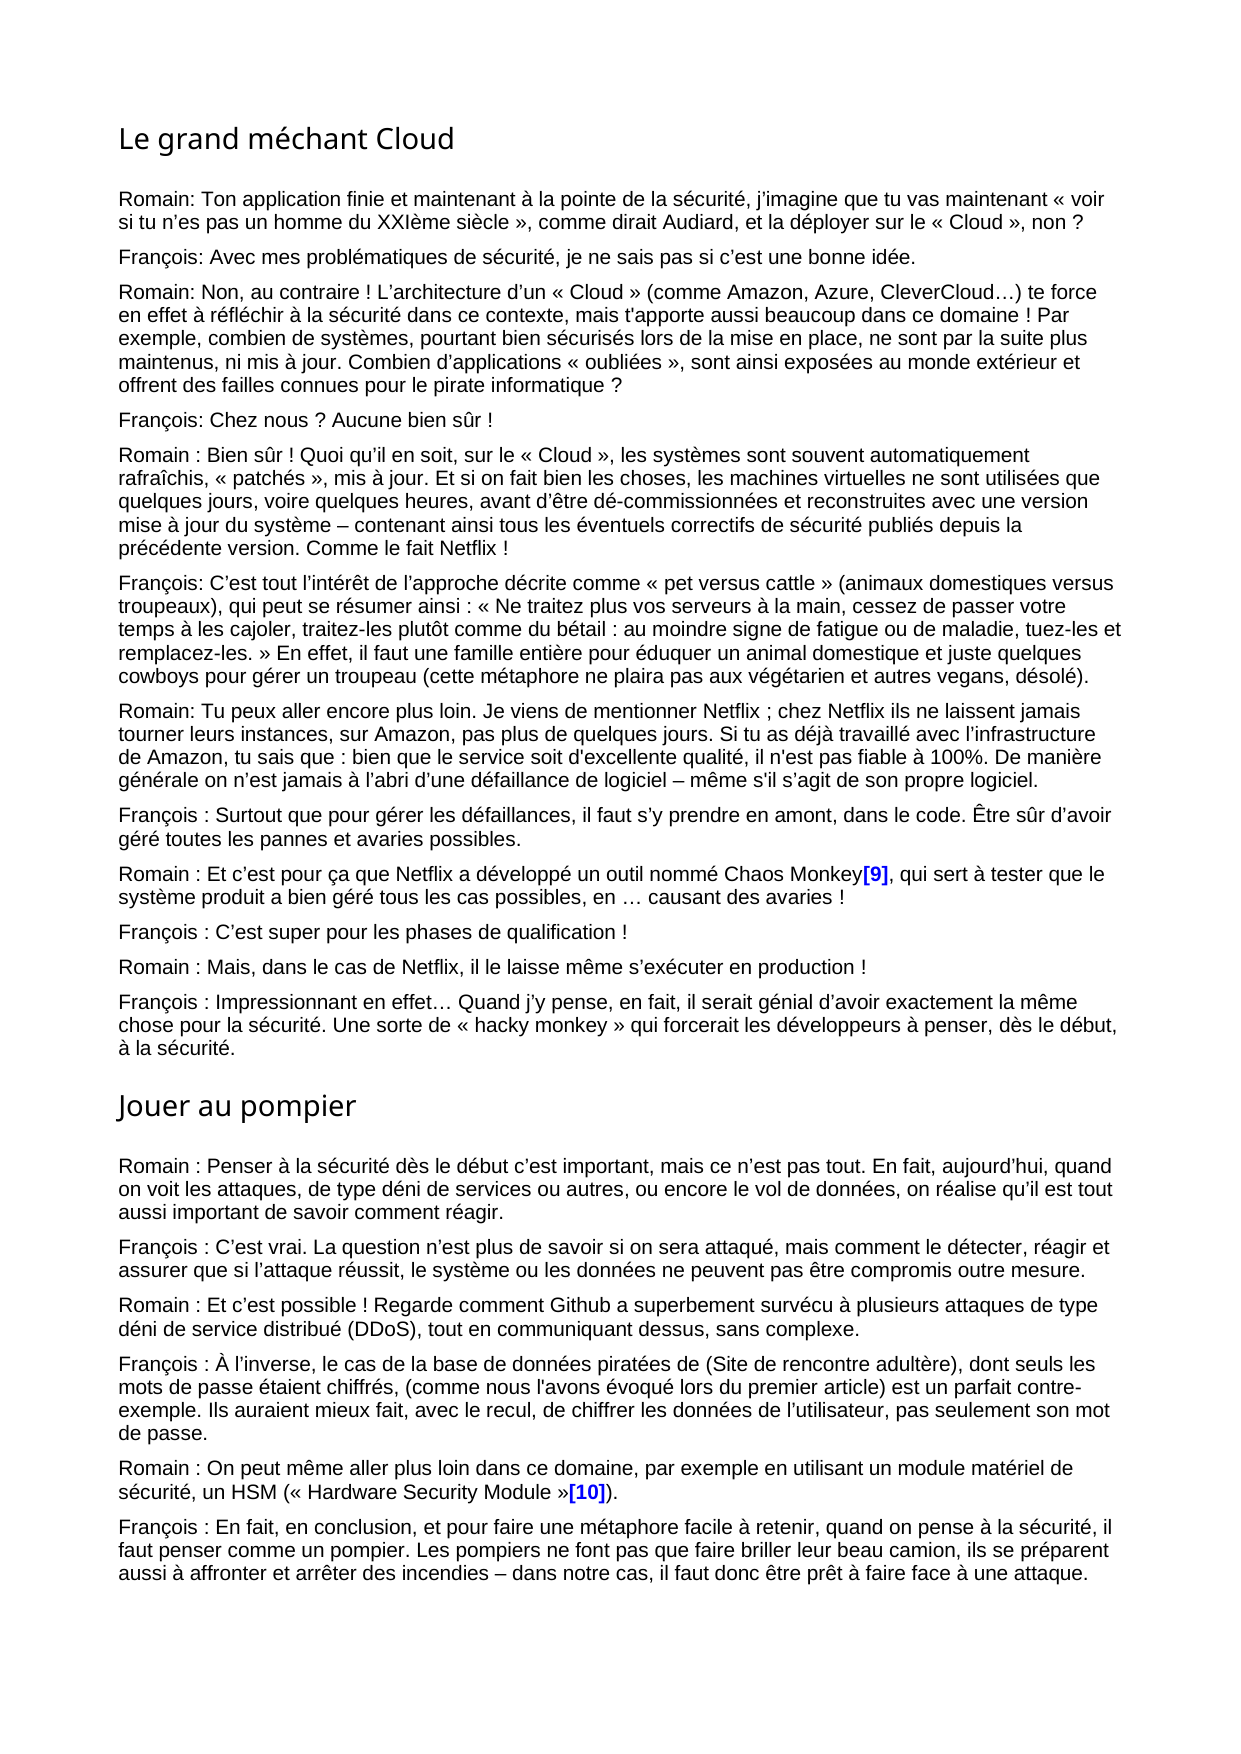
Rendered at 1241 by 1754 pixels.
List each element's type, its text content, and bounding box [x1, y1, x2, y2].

text Romain: Non, au contraire ! L’architecture d’un « Cloud » (comme Amazon, Azure, CleverCloud…) te force en effet à réfléchir à la sécurité dans ce contexte, mais t'apporte aussi beaucoup dans ce domaine ! Par exemple, combien de systèmes, pourtant bien sécurisés lors de la mise en place, ne sont par la suite plus maintenus, ni mis à jour. Combien d’applications « oubliées », sont ainsi exposées au monde extérieur et offrent des failles connues pour le pirate informatique ? [118, 281, 1122, 397]
text François : C’est super pour les phases de qualification ! [118, 921, 1122, 944]
text François: C’est tout l’intérêt de l’approche décrite comme « pet versus cattle » (animaux domestiques versus troupeaux), qui peut se résumer ainsi : « Ne traitez plus vos serveurs à la main, cessez de passer votre temps à les cajoler, traitez-les plutôt comme du bétail : au moindre signe de fatigue ou de maladie, tuez-les et remplacez-les. » En effet, il faut une famille entière pour éduquer un animal domestique et juste quelques cowboys pour gérer un troupeau (cette métaphore ne plaira pas aux végétarien et autres vegans, désolé). [118, 571, 1122, 688]
text Romain : Et c’est possible ! Regarde comment Github a superbement survécu à plusieurs attaques de type déni de service distribué (DDoS), tout en communiquant dessus, sans complexe. [118, 1294, 1122, 1341]
text François : Surtout que pour gérer les défaillances, il faut s’y prendre en amont, dans le code. Être sûr d’avoir géré toutes les pannes et avaries possibles. [118, 804, 1122, 851]
text Romain: Ton application finie et maintenant à la pointe de la sécurité, j’imagine que tu vas maintenant « voir si tu n’es pas un homme du XXIème siècle », comme dirait Audiard, et la déployer sur le « Cloud », non ? [118, 187, 1122, 234]
text François: Chez nous ? Aucune bien sûr ! [118, 408, 1122, 432]
text François : Impressionnant en effet… Quand j’y pense, en fait, il serait génial d’avoir exactement la même chose pour la sécurité. Une sorte de « hacky monkey » qui forcerait les développeurs à penser, dès le début, à la sécurité. [118, 991, 1122, 1060]
subtitle Le grand méchant Cloud [118, 118, 1122, 158]
text François : À l’inverse, le cas de la base de données piratées de (Site de rencontre adultère), dont seuls les mots de passe étaient chiffrés, (comme nous l'avons évoqué lors du premier article) est un parfait contre-exemple. Ils auraient mieux fait, avec le recul, de chiffrer les données de l’utilisateur, pas seulement son mot de passe. [118, 1352, 1122, 1445]
text Romain : Mais, dans le cas de Netflix, il le laisse même s’exécuter en production ! [118, 956, 1122, 979]
subtitle Jouer au pompier [118, 1085, 1122, 1125]
text François : En fait, en conclusion, et pour faire une métaphore facile à retenir, quand on pense à la sécurité, il faut penser comme un pompier. Les pompiers ne font pas que faire briller leur beau camion, ils se préparent aussi à affronter et arrêter des incendies – dans notre cas, il faut donc être prêt à faire face à une attaque. [118, 1515, 1122, 1585]
text Romain : Et c’est pour ça que Netflix a développé un outil nommé Chaos Monkey[9], qui sert à tester que le système produit a bien géré tous les cas possibles, en … causant des avaries ! [118, 862, 1122, 909]
text François: Avec mes problématiques de sécurité, je ne sais pas si c’est une bonne idée. [118, 246, 1122, 269]
text François : C’est vrai. La question n’est plus de savoir si on sera attaqué, mais comment le détecter, réagir et assurer que si l’attaque réussit, le système ou les données ne peuvent pas être compromis outre mesure. [118, 1236, 1122, 1282]
text Romain : On peut même aller plus loin dans ce domaine, par exemple en utilisant un module matériel de sécurité, un HSM (« Hardware Security Module »[10]). [118, 1457, 1122, 1503]
text Romain : Bien sûr ! Quoi qu’il en soit, sur le « Cloud », les systèmes sont souvent automatiquement rafraîchis, « patchés », mis à jour. Et si on fait bien les choses, les machines virtuelles ne sont utilisées que quelques jours, voire quelques heures, avant d’être dé-commissionnées et reconstruites avec une version mise à jour du système – contenant ainsi tous les éventuels correctifs de sécurité publiés depuis la précédente version. Comme le fait Netflix ! [118, 443, 1122, 560]
text Romain : Penser à la sécurité dès le début c’est important, mais ce n’est pas tout. En fait, aujourd’hui, quand on voit les attaques, de type déni de services ou autres, ou encore le vol de données, on réalise qu’il est tout aussi important de savoir comment réagir. [118, 1154, 1122, 1224]
text Romain: Tu peux aller encore plus loin. Je viens de mentionner Netflix ; chez Netflix ils ne laissent jamais tourner leurs instances, sur Amazon, pas plus de quelques jours. Si tu as déjà travaillé avec l’infrastructure de Amazon, tu sais que : bien que le service soit d'excellente qualité, il n'est pas fiable à 100%. De manière générale on n’est jamais à l’abri d’une défaillance de logiciel – même s'il s’agit de son propre logiciel. [118, 699, 1122, 792]
